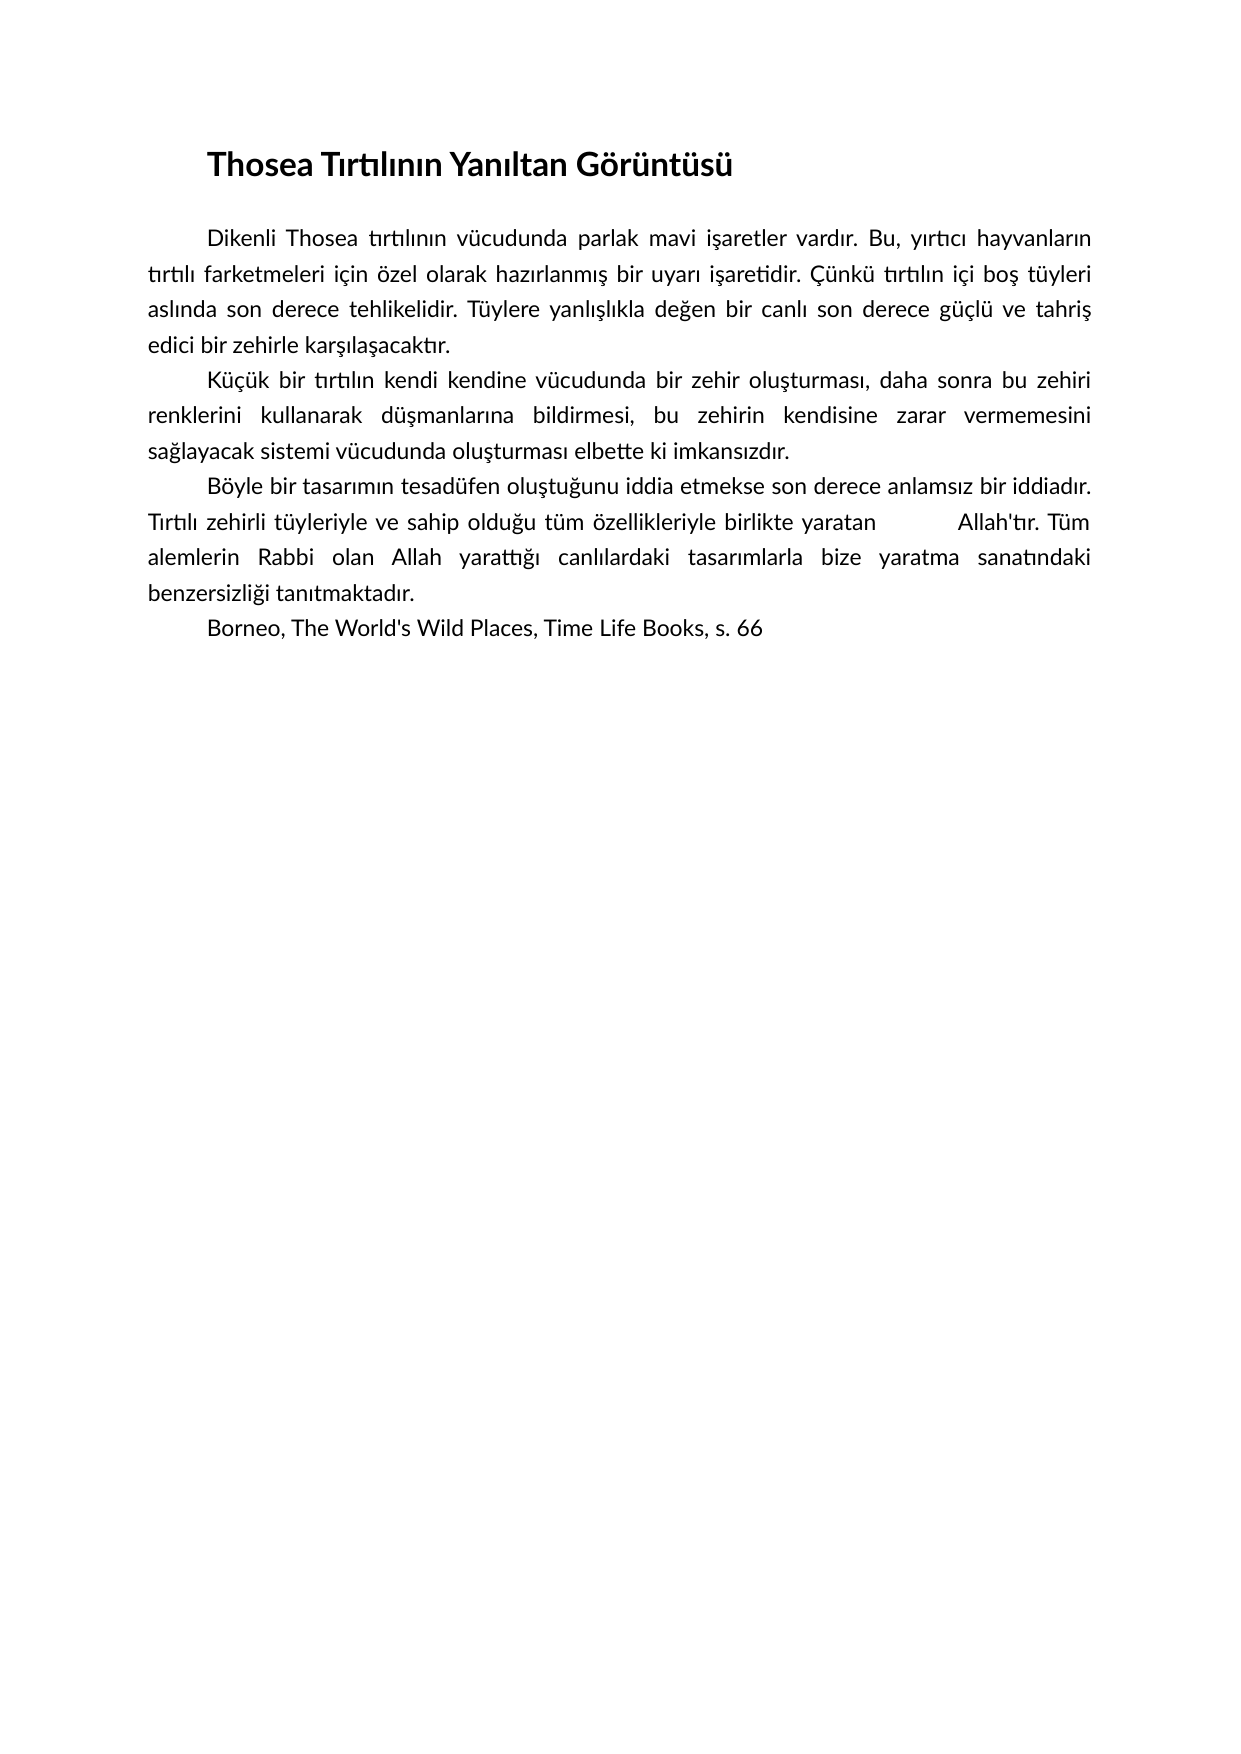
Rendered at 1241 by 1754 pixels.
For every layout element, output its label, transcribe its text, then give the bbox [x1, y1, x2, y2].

text Borneo, The World's Wild Places, Time Life Books, s. 66 [148, 608, 1093, 643]
text Böyle bir tasarımın tesadüfen oluştuğunu iddia etmekse son derece anlamsız bir iddiadır. Tırtılı zehirli tüyleriyle ve sahip olduğu tüm özellikleriyle birlikte yaratan Allah'tır. Tüm alemlerin Rabbi olan Allah yarattığı canlılardaki tasarımlarla bize yaratma sanatındaki benzersizliği tanıtmaktadır. [148, 466, 1093, 608]
text Küçük bir tırtılın kendi kendine vücudunda bir zehir oluşturması, daha sonra bu zehiri renklerini kullanarak düşmanlarına bildirmesi, bu zehirin kendisine zarar vermemesini sağlayacak sistemi vücudunda oluşturması elbette ki imkansızdır. [148, 360, 1093, 466]
subtitle Thosea Tırtılının Yanıltan Görüntüsü [207, 148, 1093, 183]
text Dikenli Thosea tırtılının vücudunda parlak mavi işaretler vardır. Bu, yırtıcı hayvanların tırtılı farketmeleri için özel olarak hazırlanmış bir uyarı işaretidir. Çünkü tırtılın içi boş tüyleri aslında son derece tehlikelidir. Tüylere yanlışlıkla değen bir canlı son derece güçlü ve tahriş edici bir zehirle karşılaşacaktır. [148, 218, 1093, 360]
